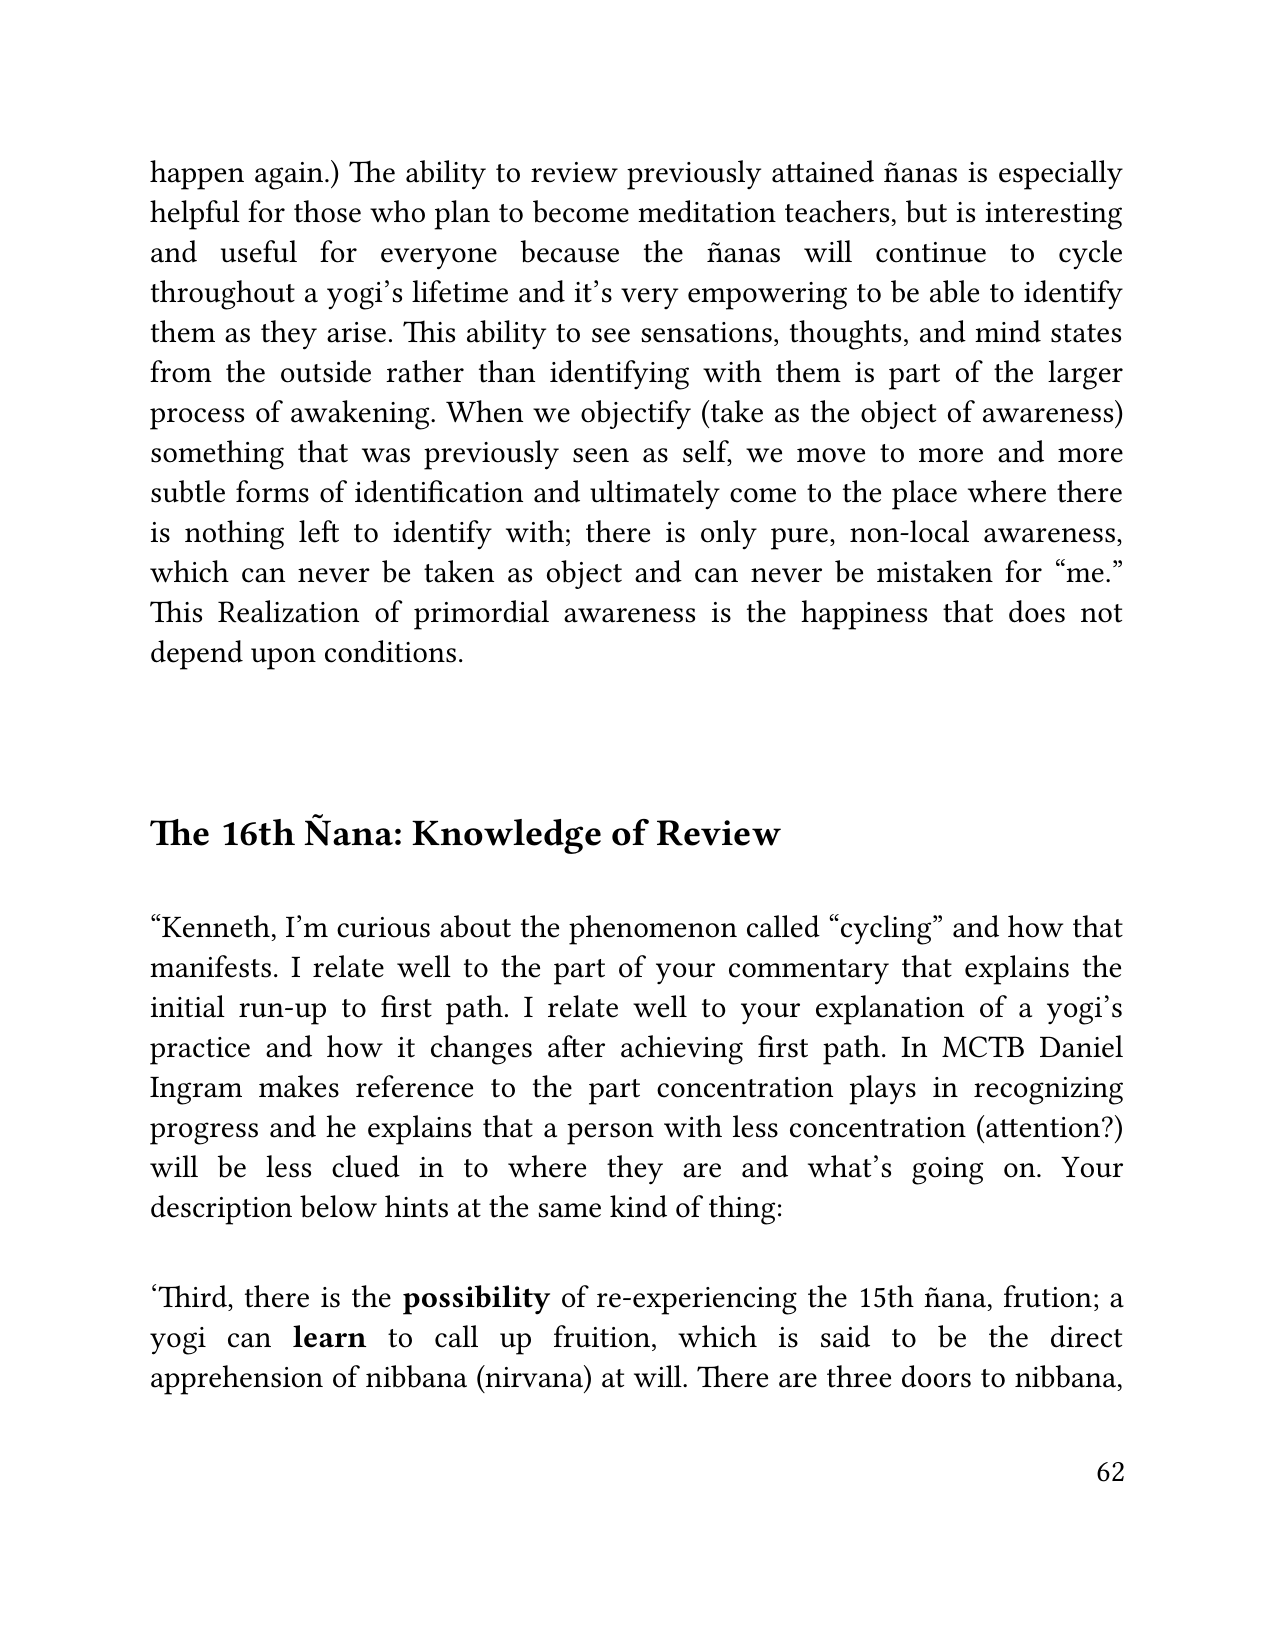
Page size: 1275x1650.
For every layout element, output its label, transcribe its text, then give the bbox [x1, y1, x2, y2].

text “Kenneth, I’m curious about the phenomenon called “cycling” and how that manifests. I relate well to the part of your commentary that explains the initial run-up to first path. I relate well to your explanation of a yogi’s practice and how it changes after achieving first path. In MCTB Daniel Ingram makes reference to the part concentration plays in recognizing progress and he explains that a person with less concentration (attention?) will be less clued in to where they are and what’s going on. Your description below hints at the same kind of thing: [150, 905, 1125, 1225]
text ‘Third, there is the possibility of re-experiencing the 15th ñana, frution; a yogi can learn to call up fruition, which is said to be the direct apprehension of nibbana (nirvana) at will. There are three doors to nibbana, [150, 1275, 1125, 1395]
text happen again.) The ability to review previously attained ñanas is especially helpful for those who plan to become meditation teachers, but is interesting and useful for everyone because the ñanas will continue to cycle throughout a yogi’s lifetime and it’s very empowering to be able to identify them as they arise. This ability to see sensations, thoughts, and mind states from the outside rather than identifying with them is part of the larger process of awakening. When we objectify (take as the object of awareness) something that was previously seen as self, we move to more and more subtle forms of identification and ultimately come to the place where there is nothing left to identify with; there is only pure, non-local awareness, which can never be taken as object and can never be mistaken for “me.” This Realization of primordial awareness is the happiness that does not depend upon conditions. [150, 150, 1125, 670]
subtitle The 16th Ñana: Knowledge of Review [150, 810, 1125, 855]
